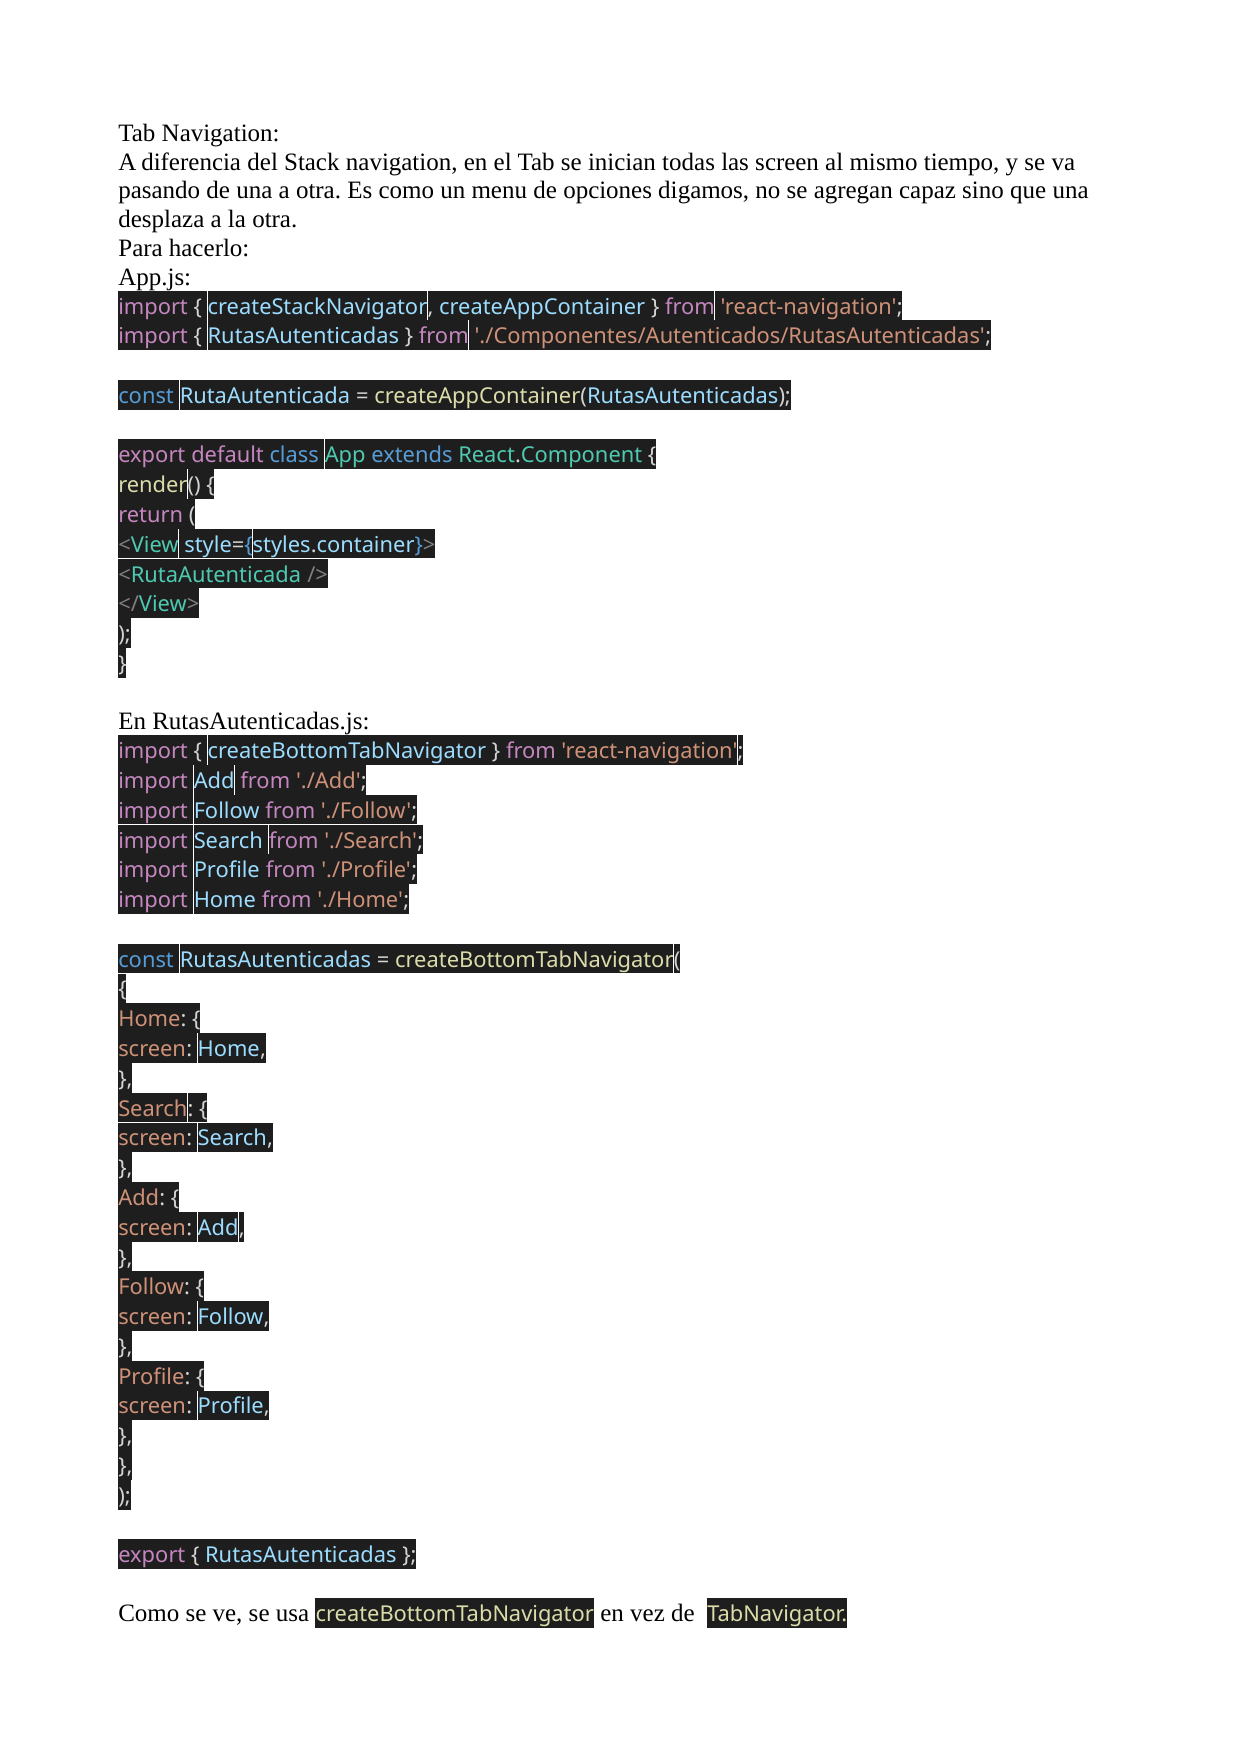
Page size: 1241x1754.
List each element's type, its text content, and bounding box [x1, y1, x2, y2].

text import Home from './Home'; [118, 884, 1122, 914]
text }, [118, 1420, 1122, 1450]
text screen: Add, [118, 1212, 1122, 1242]
text }, [118, 1063, 1122, 1093]
text ); [118, 618, 1122, 648]
text import Follow from './Follow'; [118, 795, 1122, 824]
text Tab Navigation: [118, 118, 1122, 147]
text }, [118, 1152, 1122, 1182]
text App.js: [118, 262, 1122, 291]
text import Search from './Search'; [118, 824, 1122, 854]
text render() { [118, 469, 1122, 499]
text screen: Home, [118, 1033, 1122, 1063]
text </View> [118, 588, 1122, 618]
text Como se ve, se usa createBottomTabNavigator en vez de TabNavigator. [118, 1598, 1122, 1628]
text <RutaAutenticada /> [118, 558, 1122, 588]
text Add: { [118, 1182, 1122, 1212]
text Home: { [118, 1003, 1122, 1033]
text <View style={styles.container}> [118, 529, 1122, 558]
text screen: Profile, [118, 1391, 1122, 1420]
text Para hacerlo: [118, 233, 1122, 262]
text export default class App extends React.Component { [118, 439, 1122, 469]
text screen: Follow, [118, 1301, 1122, 1331]
text }, [118, 1242, 1122, 1271]
text export { RutasAutenticadas }; [118, 1539, 1122, 1569]
text } [118, 648, 1122, 678]
text }, [118, 1331, 1122, 1361]
text return ( [118, 499, 1122, 529]
text Search: { [118, 1093, 1122, 1122]
text import { createBottomTabNavigator } from 'react-navigation'; [118, 735, 1122, 765]
text const RutaAutenticada = createAppContainer(RutasAutenticadas); [118, 380, 1122, 410]
text const RutasAutenticadas = createBottomTabNavigator( [118, 944, 1122, 973]
text screen: Search, [118, 1122, 1122, 1152]
text A diferencia del Stack navigation, en el Tab se inician todas las screen al mismo tiempo, y se va pasando de una a otra. Es como un menu de opciones digamos, no se agregan capaz sino que una desplaza a la otra. [118, 147, 1122, 233]
text import Profile from './Profile'; [118, 854, 1122, 884]
text Profile: { [118, 1361, 1122, 1391]
text import { createStackNavigator, createAppContainer } from 'react-navigation'; [118, 291, 1122, 320]
text }, [118, 1450, 1122, 1480]
text ); [118, 1480, 1122, 1510]
text import { RutasAutenticadas } from './Componentes/Autenticados/RutasAutenticadas'; [118, 320, 1122, 350]
text En RutasAutenticadas.js: [118, 706, 1122, 735]
text import Add from './Add'; [118, 765, 1122, 795]
text { [118, 973, 1122, 1003]
text Follow: { [118, 1271, 1122, 1301]
